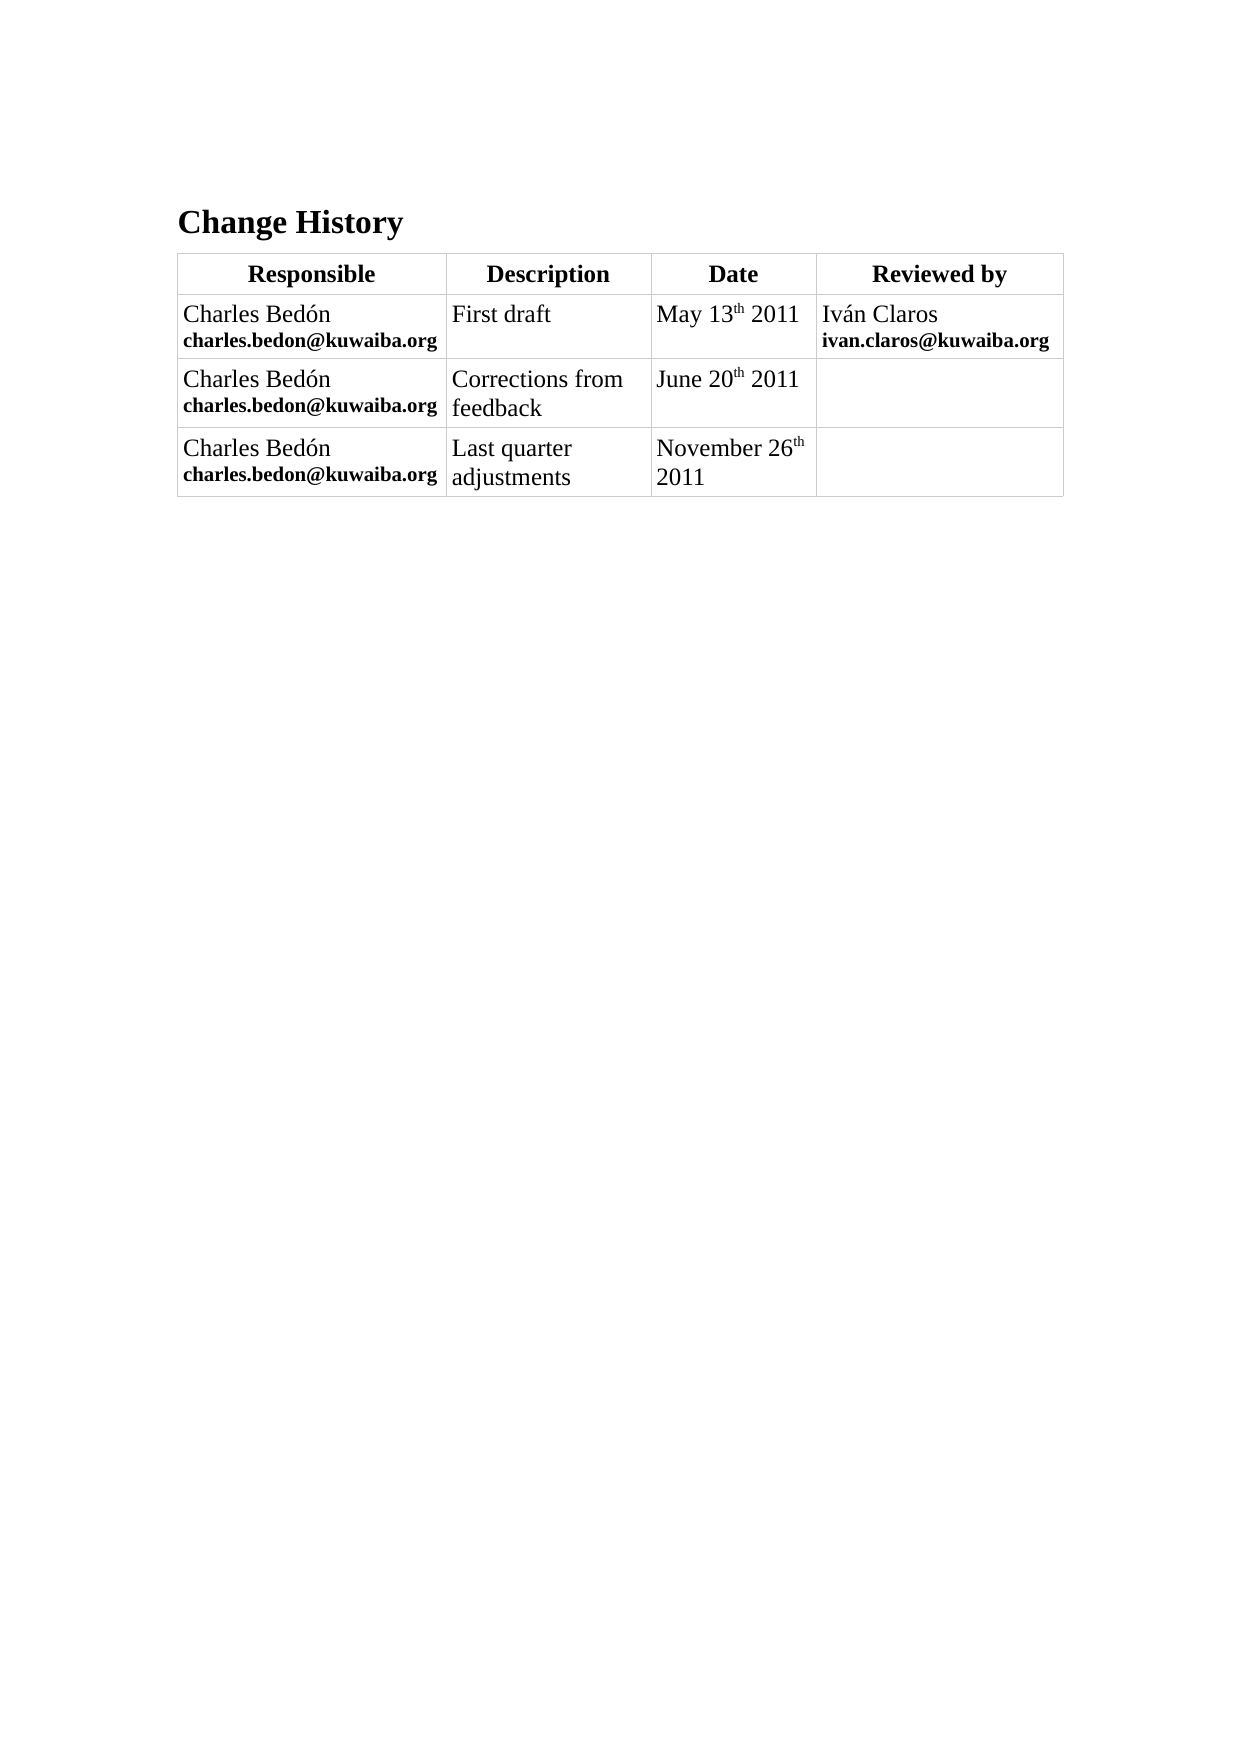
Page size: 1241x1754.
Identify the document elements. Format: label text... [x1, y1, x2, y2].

table_cell November 26th 2011 [652, 428, 816, 496]
table_cell [817, 428, 1063, 496]
table_header Reviewed by [817, 254, 1063, 294]
table_header Date [652, 254, 816, 294]
table_header Description [447, 254, 651, 294]
table_cell Charles Bedón charles.bedon@kuwaiba.org [178, 428, 446, 496]
table_cell Charles Bedón charles.bedon@kuwaiba.org [178, 359, 446, 427]
table_cell Last quarter adjustments [447, 428, 651, 496]
table_header Responsible [178, 254, 446, 294]
table_cell June 20th 2011 [652, 359, 816, 427]
table_cell First draft [447, 295, 651, 358]
table_cell Corrections from feedback [447, 359, 651, 427]
table_cell May 13th 2011 [652, 295, 816, 358]
subtitle Change History [177, 202, 1063, 241]
table_cell [817, 359, 1063, 427]
table_cell Charles Bedón charles.bedon@kuwaiba.org [178, 295, 446, 358]
table_cell Iván Claros ivan.claros@kuwaiba.org [817, 295, 1063, 358]
